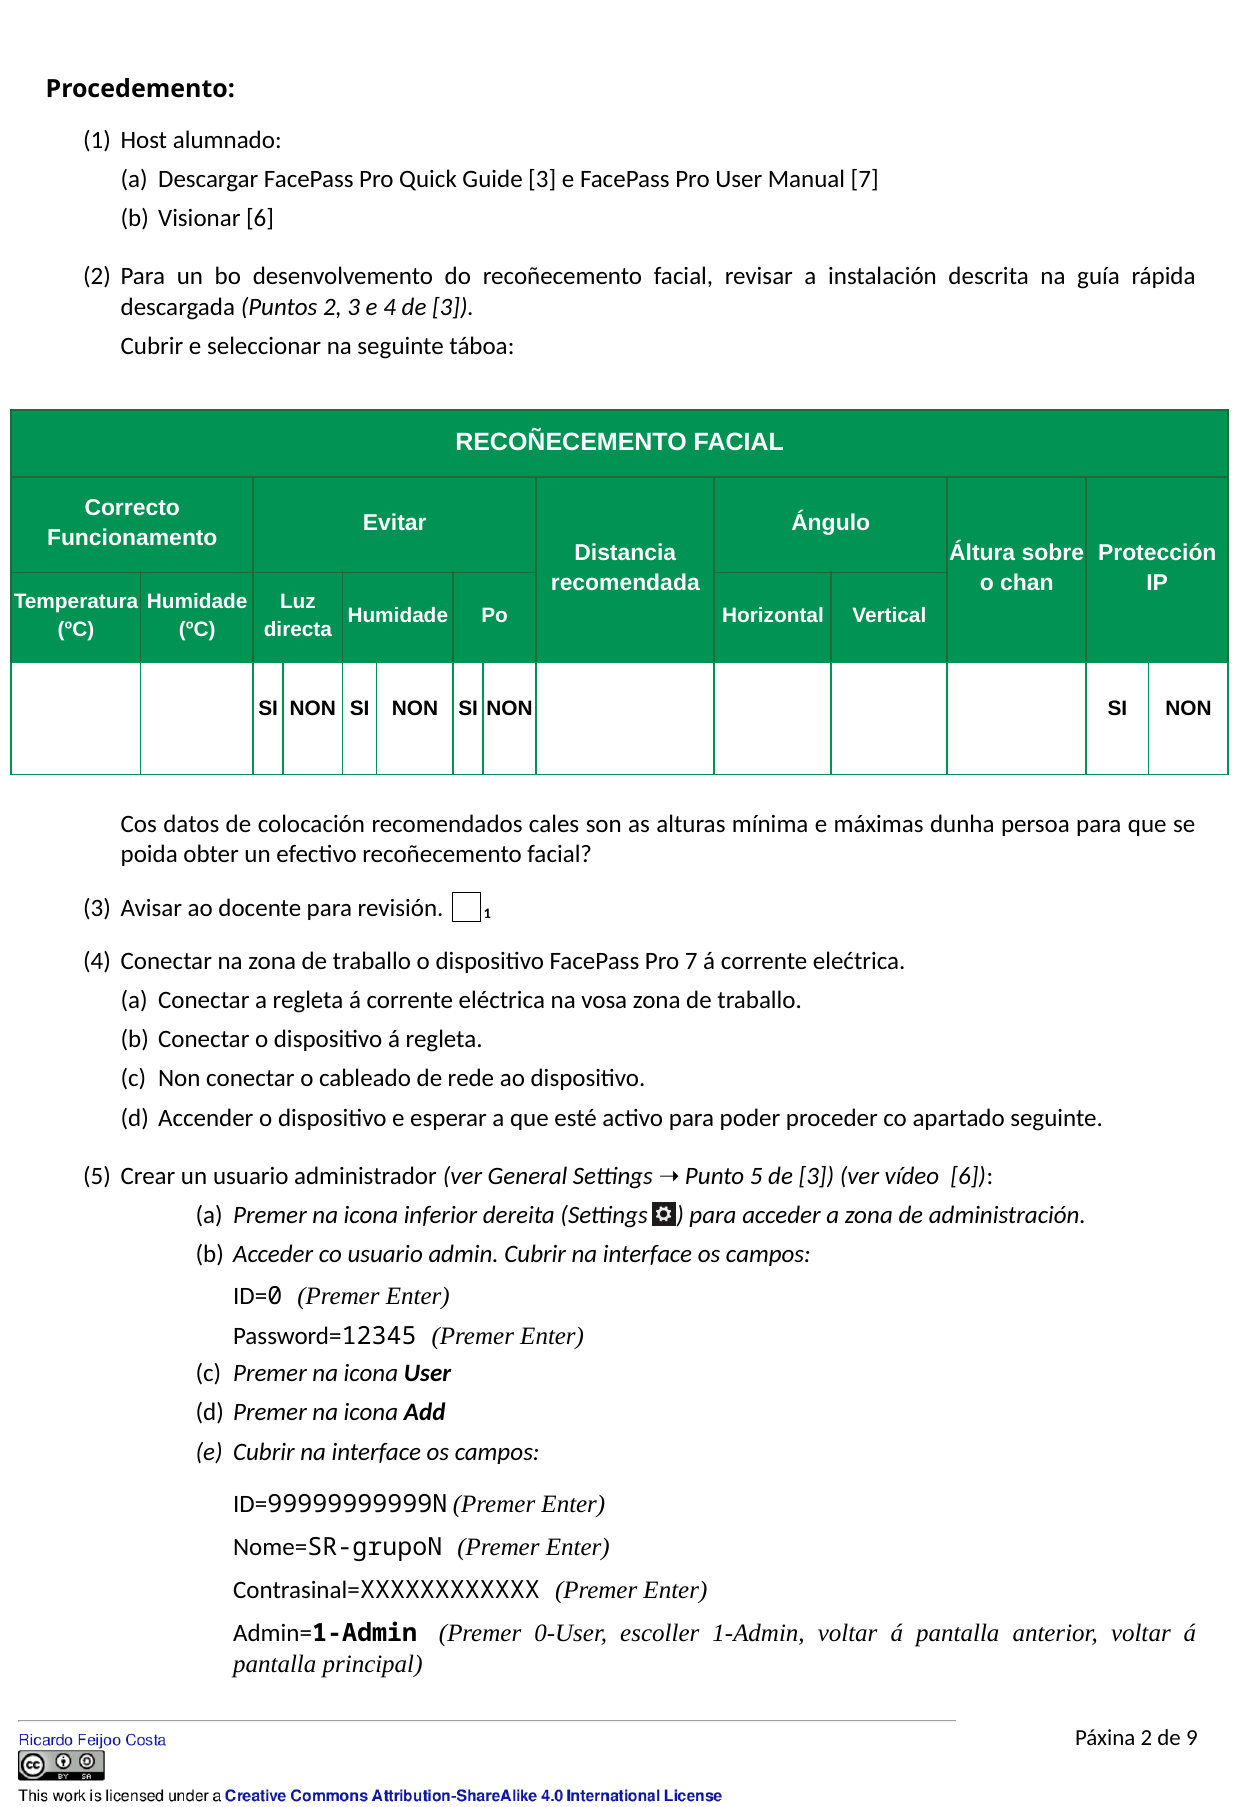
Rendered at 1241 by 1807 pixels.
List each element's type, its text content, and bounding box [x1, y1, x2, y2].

list Contrasinal=XXXXXXXXXXXX (Premer Enter) [195, 1572, 1197, 1606]
table_cell [12, 663, 140, 774]
list Avisar ao docente para revisión. 1 [83, 892, 452, 922]
table_cell [537, 663, 713, 774]
list Cos datos de colocación recomendados cales son as alturas mínima e máximas dunha persoa para que se poida obter un efectivo recoñecemento facial? [83, 808, 1197, 869]
table_cell Distancia recomendada [537, 478, 713, 662]
table_cell Vertical [832, 573, 946, 662]
list Descargar FacePass Pro Quick Guide [3] e FacePass Pro User Manual [7] [120, 163, 1197, 193]
table_cell Humidade (ºC) [141, 573, 252, 662]
table_cell [832, 663, 946, 774]
list Premer na icona Add [195, 1396, 1197, 1427]
list Conectar a regleta á corrente eléctrica na vosa zona de traballo. [120, 984, 1197, 1014]
table_header RECOÑECEMENTO FACIAL [12, 411, 1227, 476]
table_cell [715, 663, 830, 774]
list Conectar na zona de traballo o dispositivo FacePass Pro 7 á corrente elećtrica. [83, 945, 1197, 975]
text Procedemento: [45, 71, 1197, 105]
picture [8, 1715, 957, 1806]
picture [652, 1202, 676, 1226]
list Avisar ao docente para revisión. 1 [481, 892, 1197, 922]
table_cell Protección IP [1087, 478, 1227, 662]
list Crear un usuario administrador (ver General Settings ➝ Punto 5 de [3]) (ver vídeo [6]): [83, 1160, 1197, 1191]
table_cell SI [1087, 663, 1148, 774]
list Acceder co usuario admin. Cubrir na interface os campos: [195, 1239, 1197, 1269]
table_cell NON [1149, 663, 1227, 774]
list Cubrir na interface os campos: [195, 1436, 1197, 1466]
list Visionar [6] [120, 202, 1197, 233]
table_cell SI [343, 663, 376, 774]
table_cell Po [454, 573, 535, 662]
table_cell Áltura sobre o chan [948, 478, 1085, 662]
list Premer na icona User [195, 1357, 1197, 1388]
list Para un bo desenvolvemento do recoñecemento facial, revisar a instalación descrita na guía rápida descargada (Puntos 2, 3 e 4 de [3]). [83, 261, 1197, 322]
table_cell SI [454, 663, 482, 774]
table_cell Luz directa [254, 573, 342, 662]
table_cell [948, 663, 1085, 774]
list ID=0 (Premer Enter) [195, 1278, 1197, 1312]
table_cell Humidade [343, 573, 452, 662]
table_cell Evitar [254, 478, 535, 571]
table_cell Temperatura(ºC) [12, 573, 140, 662]
list Admin=1-Admin (Premer 0-User, escoller 1-Admin, voltar á pantalla anterior, voltar á pantalla principal) [195, 1614, 1197, 1677]
list ID=99999999999N (Premer Enter) [195, 1486, 1197, 1520]
table_cell Correcto Funcionamento [12, 478, 252, 571]
list Avisar ao docente para revisión. 1 [453, 893, 480, 921]
list Conectar o dispositivo á regleta. [120, 1023, 1197, 1054]
list Accender o dispositivo e esperar a que esté activo para poder proceder co apartado seguinte. [120, 1102, 1197, 1132]
list Nome=SR-grupoN (Premer Enter) [195, 1529, 1197, 1563]
table_cell Horizontal [715, 573, 830, 662]
table_cell SI [254, 663, 282, 774]
table_cell NON [284, 663, 342, 774]
table_cell [141, 663, 252, 774]
list Host alumnado: [83, 124, 1197, 154]
table_cell Ángulo [715, 478, 946, 571]
list Cubrir e seleccionar na seguinte táboa: [83, 330, 1197, 361]
table_cell NON [377, 663, 452, 774]
list Non conectar o cableado de rede ao dispositivo. [120, 1063, 1197, 1093]
table_cell NON [484, 663, 535, 774]
list Premer na icona inferior dereita (Settings ) para acceder a zona de administración. [195, 1199, 1197, 1230]
list Password=12345 (Premer Enter) [195, 1317, 1197, 1352]
